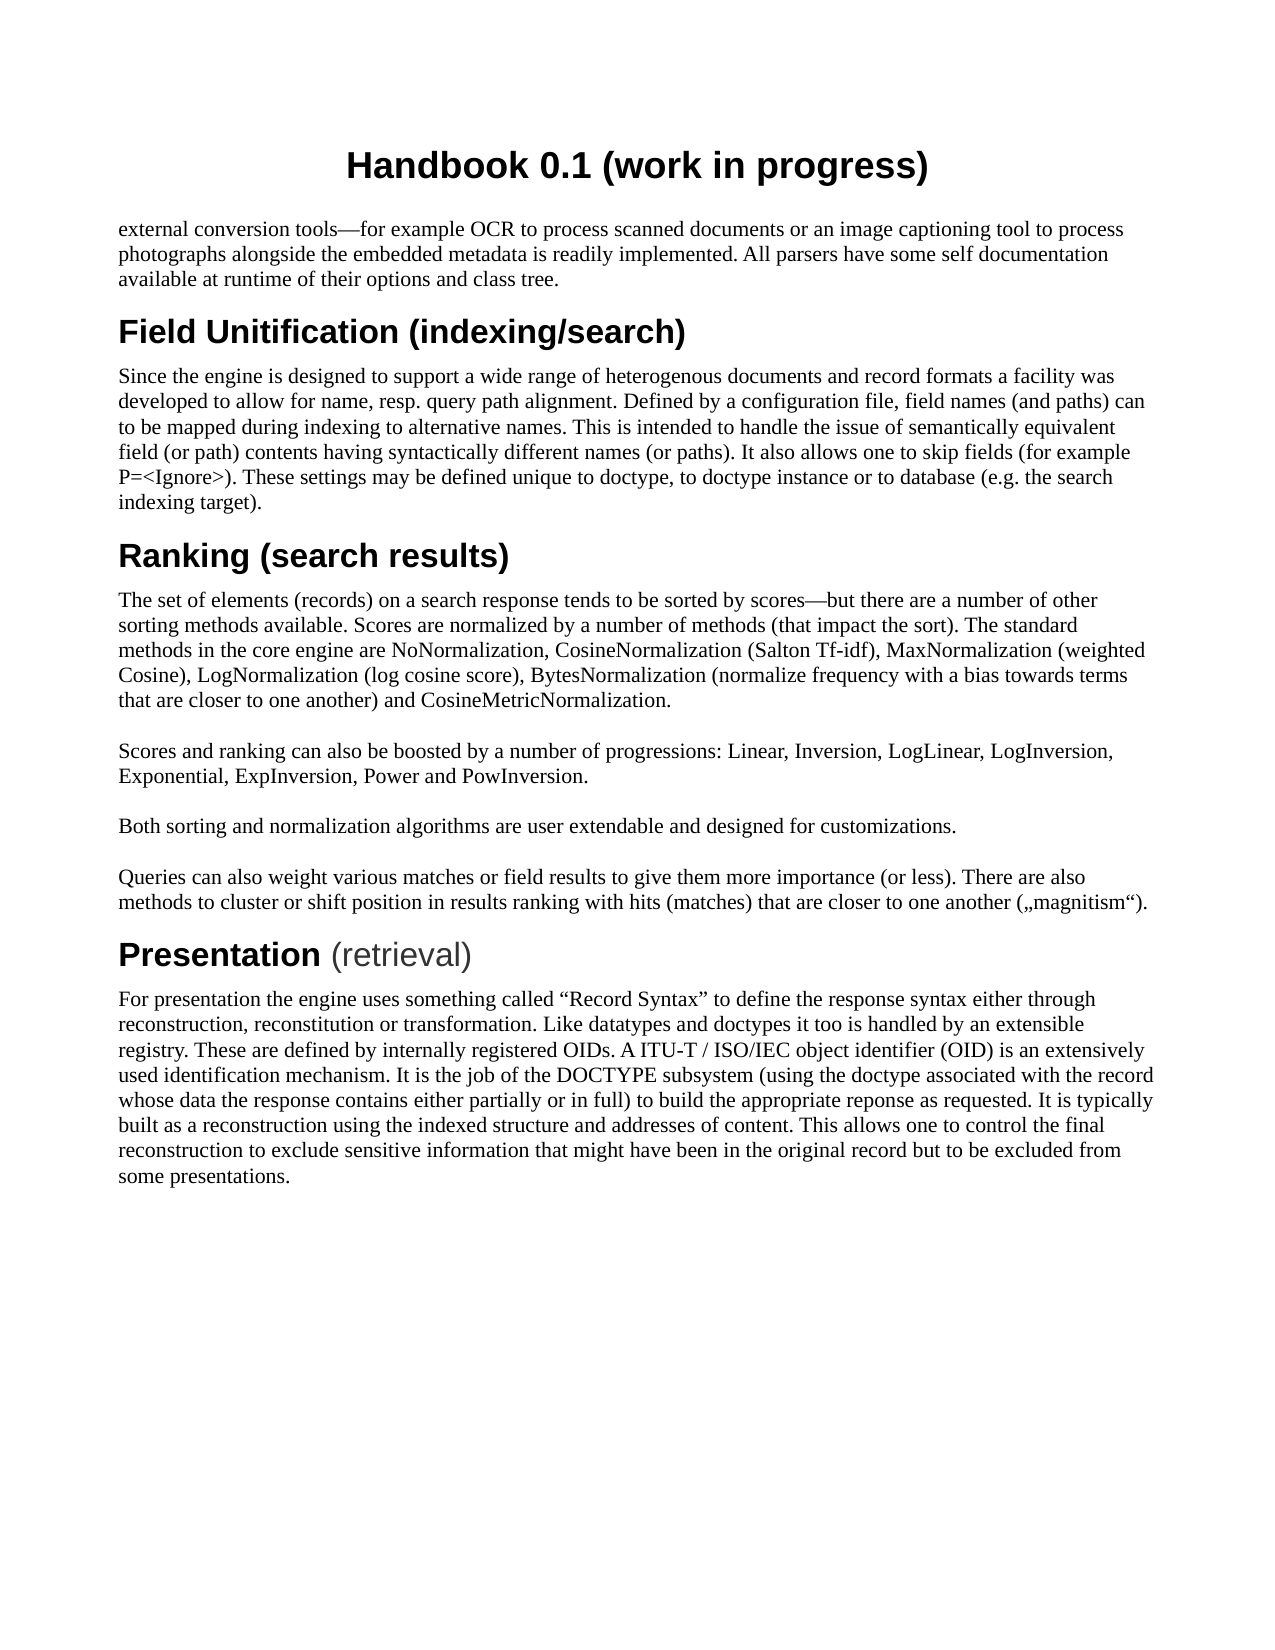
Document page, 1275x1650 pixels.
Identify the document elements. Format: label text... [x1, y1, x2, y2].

text Queries can also weight various matches or field results to give them more importance (or less). There are also methods to cluster or shift position in results ranking with hits (matches) that are closer to one another („magnitism“). [118, 864, 1157, 914]
text Both sorting and normalization algorithms are user extendable and designed for customizations. [118, 813, 1157, 839]
text For presentation the engine uses something called “Record Syntax” to define the response syntax either through reconstruction, reconstitution or transformation. Like datatypes and doctypes it too is handled by an extensible registry. These are defined by internally registered OIDs. A ITU-T / ISO/IEC object identifier (OID) is an extensively used identification mechanism. It is the job of the DOCTYPE subsystem (using the doctype associated with the record whose data the response contains either partially or in full) to build the appropriate reponse as requested. It is typically built as a reconstruction using the indexed structure and addresses of content. This allows one to control the final reconstruction to exclude sensitive information that might have been in the original record but to be excluded from some presentations. [118, 986, 1157, 1188]
subtitle Ranking (search results) [118, 535, 1157, 574]
text Since the engine is designed to support a wide range of heterogenous documents and record formats a facility was developed to allow for name, resp. query path alignment. Defined by a configuration file, field names (and paths) can to be mapped during indexing to alternative names. This is intended to handle the issue of semantically equivalent field (or path) contents having syntactically different names (or paths). It also allows one to skip fields (for example P=<Ignore>). These settings may be defined unique to doctype, to doctype instance or to database (e.g. the search indexing target). [118, 363, 1157, 514]
subtitle Field Unitification (indexing/search) [118, 312, 1157, 351]
subtitle Presentation (retrieval) [118, 935, 1157, 974]
text external conversion tools—for example OCR to process scanned documents or an image captioning tool to process photographs alongside the embedded metadata is readily implemented. All parsers have some self documentation available at runtime of their options and class tree. [118, 216, 1157, 291]
text Scores and ranking can also be boosted by a number of progressions: Linear, Inversion, LogLinear, LogInversion, Exponential, ExpInversion, Power and PowInversion. [118, 738, 1157, 788]
text The set of elements (records) on a search response tends to be sorted by scores—but there are a number of other sorting methods available. Scores are normalized by a number of methods (that impact the sort). The standard methods in the core engine are NoNormalization, CosineNormalization (Salton Tf-idf), MaxNormalization (weighted Cosine), LogNormalization (log cosine score), BytesNormalization (normalize frequency with a bias towards terms that are closer to one another) and CosineMetricNormalization. [118, 587, 1157, 713]
